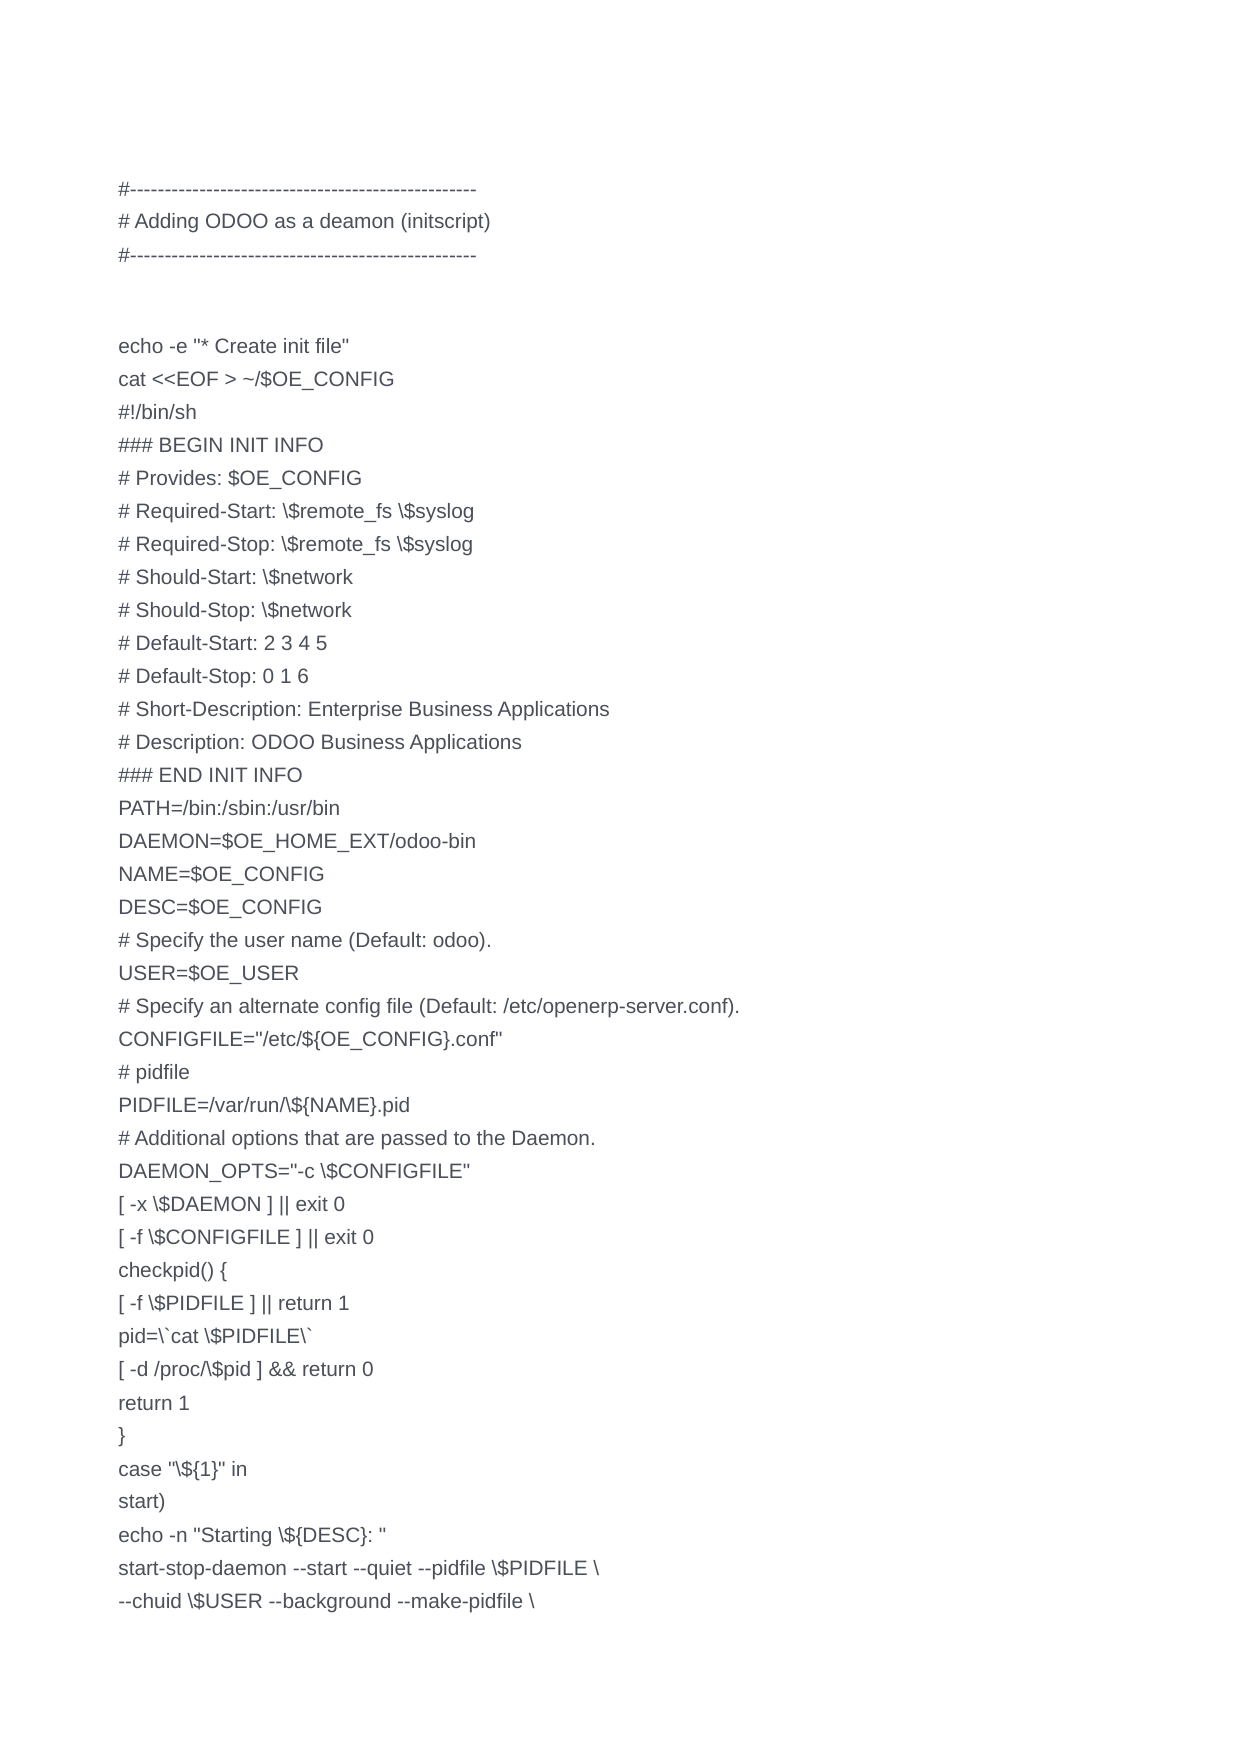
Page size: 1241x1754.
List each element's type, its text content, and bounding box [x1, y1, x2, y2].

table_header #-------------------------------------------------- # Adding ODOO as a deamon (initscript) #-------------------------------------------------- echo -e "* Create init file" cat <<EOF > ~/$OE_CONFIG #!/bin/sh ### BEGIN INIT INFO # Provides: $OE_CONFIG # Required-Start: \$remote_fs \$syslog # Required-Stop: \$remote_fs \$syslog # Should-Start: \$network # Should-Stop: \$network # Default-Start: 2 3 4 5 # Default-Stop: 0 1 6 # Short-Description: Enterprise Business Applications # Description: ODOO Business Applications ### END INIT INFO PATH=/bin:/sbin:/usr/bin DAEMON=$OE_HOME_EXT/odoo-bin NAME=$OE_CONFIG DESC=$OE_CONFIG # Specify the user name (Default: odoo). USER=$OE_USER # Specify an alternate config file (Default: /etc/openerp-server.conf). CONFIGFILE="/etc/${OE_CONFIG}.conf" # pidfile PIDFILE=/var/run/\${NAME}.pid # Additional options that are passed to the Daemon. DAEMON_OPTS="-c \$CONFIGFILE" [ -x \$DAEMON ] || exit 0 [ -f \$CONFIGFILE ] || exit 0 checkpid() { [ -f \$PIDFILE ] || return 1 pid=\`cat \$PIDFILE\` [ -d /proc/\$pid ] && return 0 return 1 } case "\${1}" in start) echo -n "Starting \${DESC}: " start-stop-daemon --start --quiet --pidfile \$PIDFILE \ --chuid \$USER --background --make-pidfile \ [118, 118, 1074, 1621]
